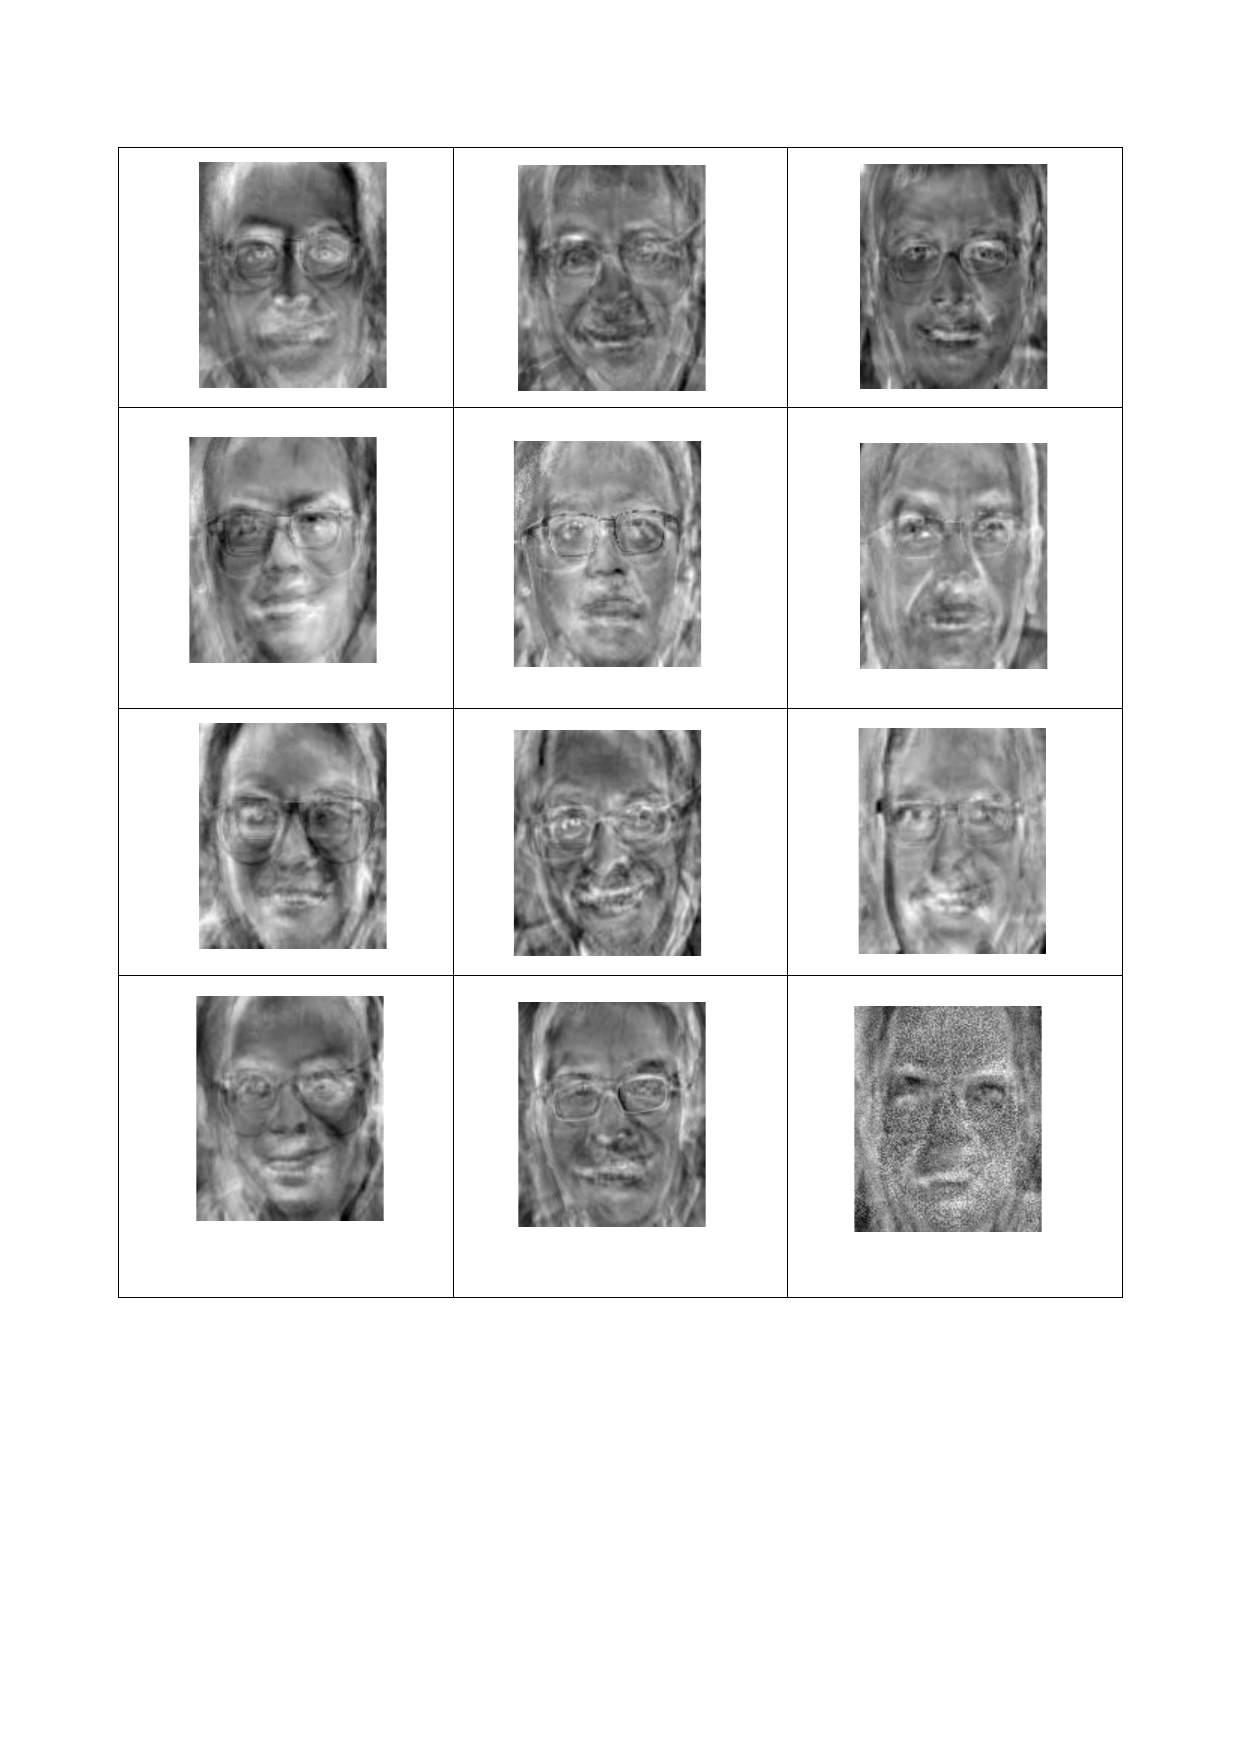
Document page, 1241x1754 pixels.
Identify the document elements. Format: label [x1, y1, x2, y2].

table_cell [788, 709, 1122, 975]
picture [196, 996, 384, 1221]
table_cell [454, 408, 787, 708]
table_header [788, 148, 1122, 407]
picture [513, 441, 702, 667]
table_cell [119, 408, 453, 708]
table_cell [119, 709, 453, 975]
picture [860, 443, 1048, 669]
picture [860, 164, 1048, 389]
picture [858, 728, 1046, 954]
table_cell [788, 408, 1122, 708]
table_cell [119, 976, 453, 1297]
picture [199, 723, 387, 949]
picture [854, 1006, 1042, 1232]
table_header [119, 148, 453, 407]
picture [518, 165, 706, 391]
picture [189, 437, 377, 663]
picture [513, 730, 702, 956]
table_cell [454, 709, 787, 975]
table_header [454, 148, 787, 407]
table_cell [788, 976, 1122, 1297]
picture [518, 1002, 706, 1227]
table_cell [454, 976, 787, 1297]
picture [199, 162, 387, 388]
